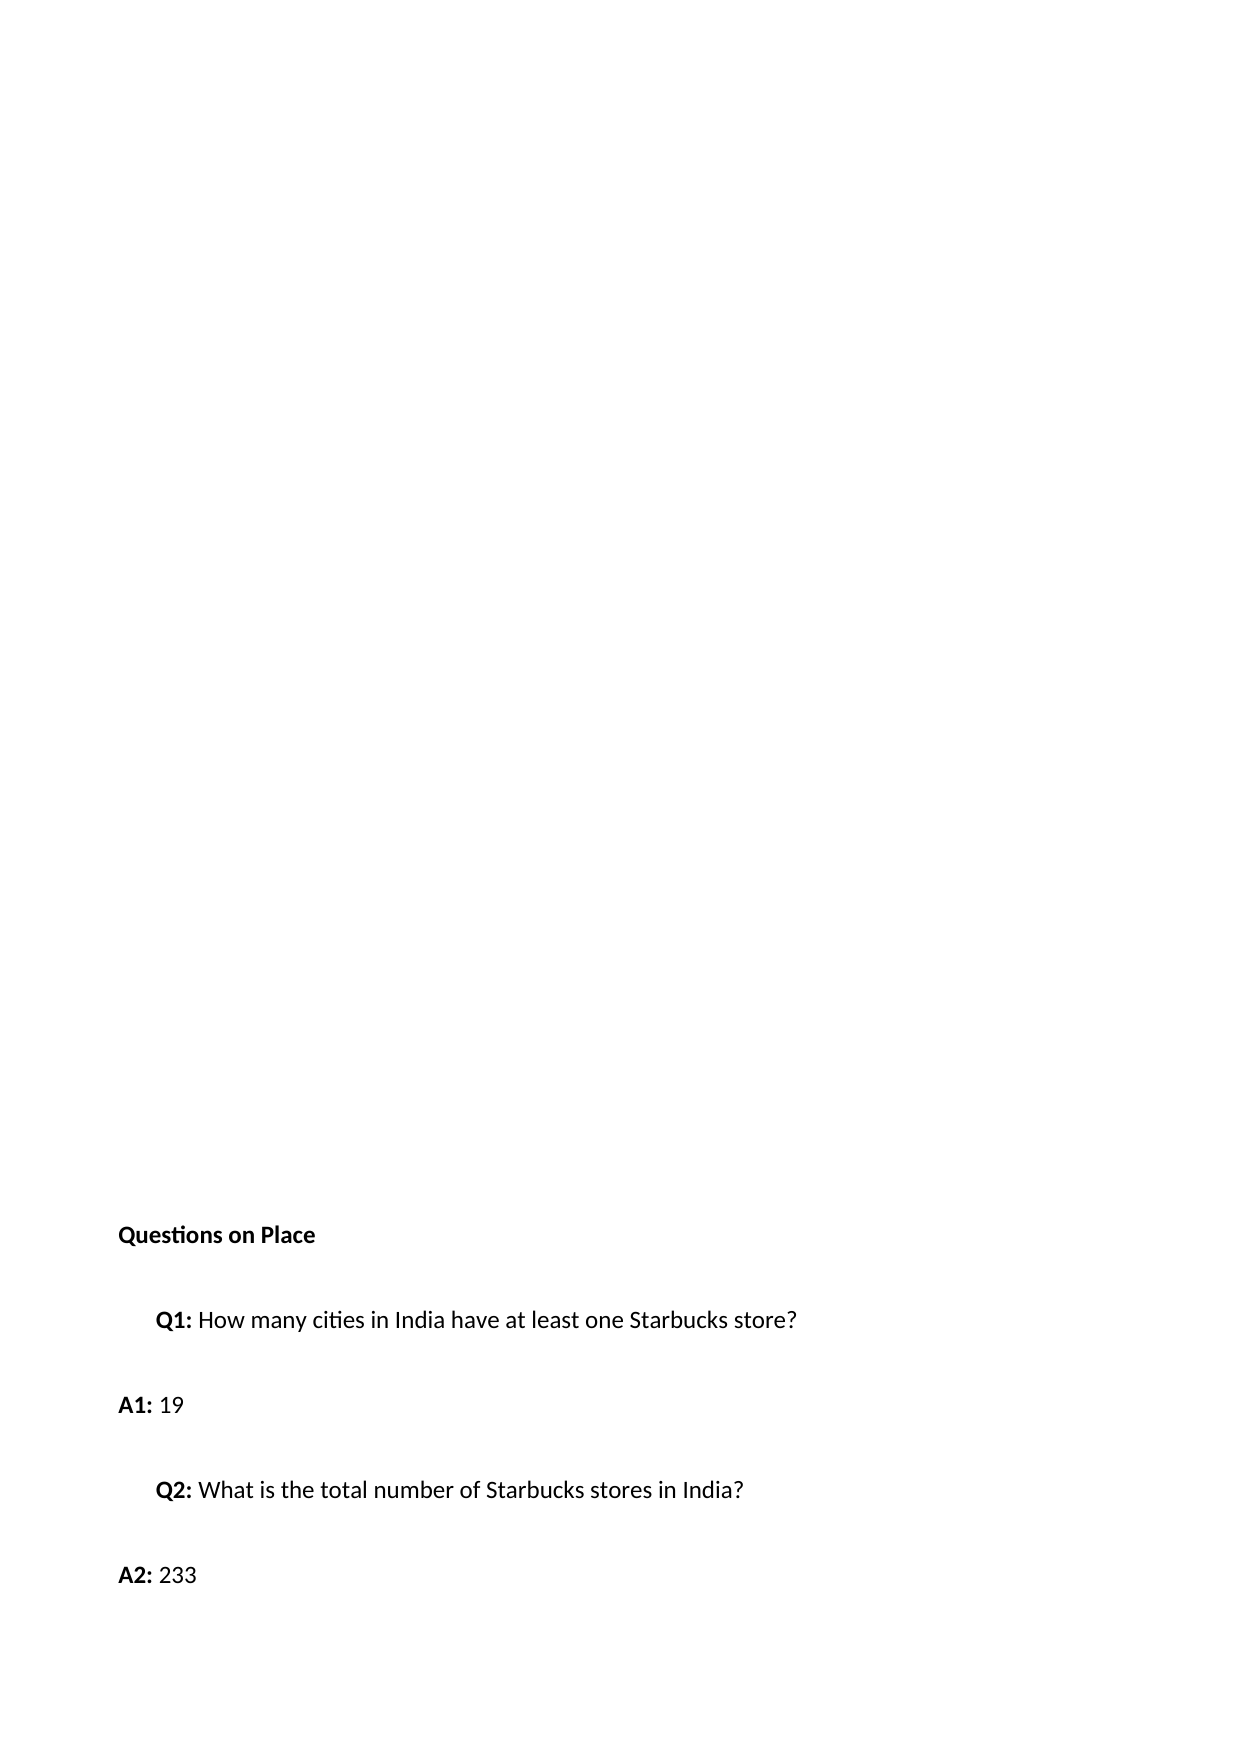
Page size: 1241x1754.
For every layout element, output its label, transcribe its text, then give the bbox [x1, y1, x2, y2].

text A1: 19 [118, 1389, 1122, 1419]
text A2: 233 [118, 1559, 1122, 1589]
text Q1: How many cities in India have at least one Starbucks store? [156, 1304, 1122, 1334]
text Q2: What is the total number of Starbucks stores in India? [156, 1474, 1122, 1504]
text Questions on Place [118, 1219, 1122, 1249]
